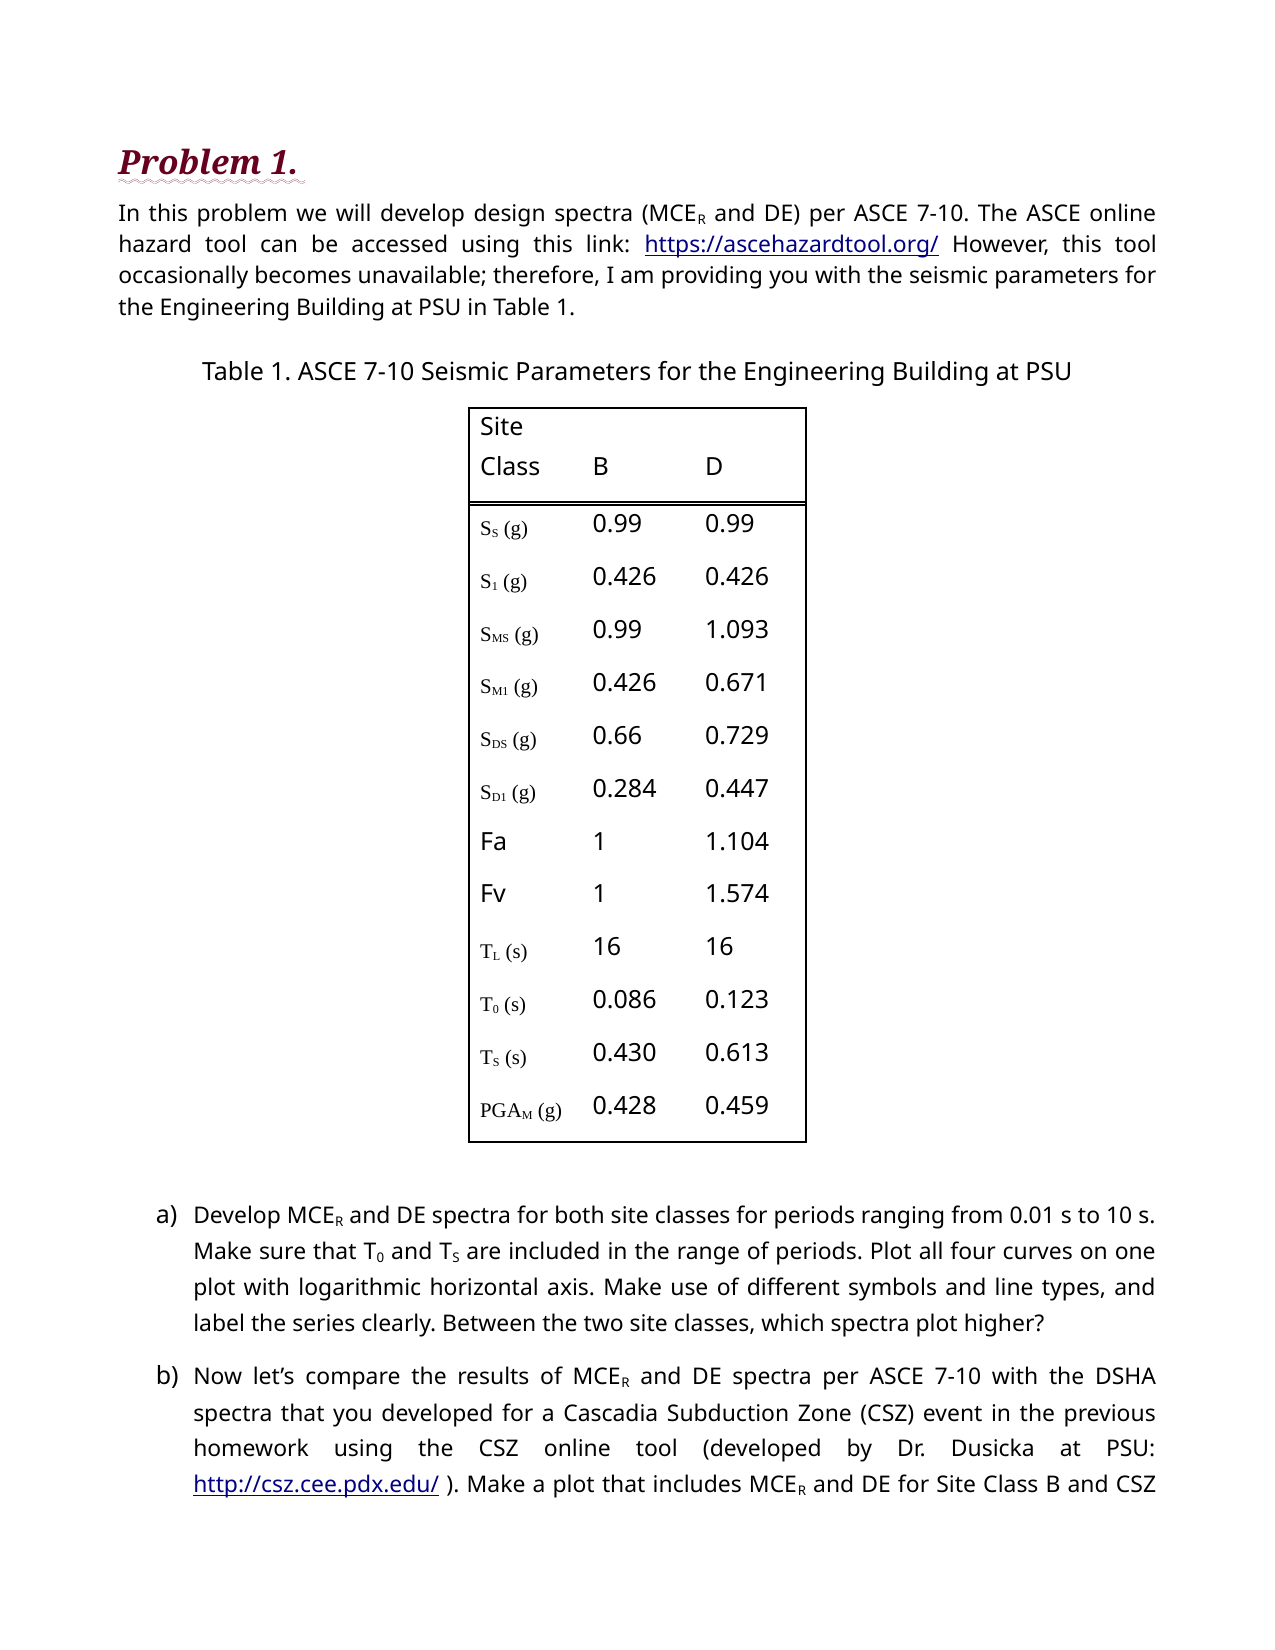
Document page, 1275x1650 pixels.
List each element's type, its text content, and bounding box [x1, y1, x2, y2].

table_cell SD1 (g) [470, 770, 581, 823]
table_header Site Class [470, 409, 581, 501]
table_cell 0.430 [581, 1035, 694, 1088]
table_cell SM1 (g) [470, 665, 581, 717]
table_cell Fv [470, 876, 581, 929]
table_cell 0.447 [694, 770, 805, 823]
table_cell SS (g) [470, 506, 581, 559]
text In this problem we will develop design spectra (MCER and DE) per ASCE 7-10. The ASCE online hazard tool can be accessed using this link: https://ascehazardtool.org/ However, this tool occasionally becomes unavailable; therefore, I am providing you with the seismic parameters for the Engineering Building at PSU in Table 1. [118, 197, 1157, 322]
list Develop MCER and DE spectra for both site classes for periods ranging from 0.01 s to 10 s. Make sure that T0 and TS are included in the range of periods. Plot all four curves on one plot with logarithmic horizontal axis. Make use of different symbols and line types, and label the series clearly. Between the two site classes, which spectra plot higher? [156, 1197, 1157, 1338]
table_cell 0.671 [694, 665, 805, 717]
text Table 1. ASCE 7-10 Seismic Parameters for the Engineering Building at PSU [118, 353, 1157, 387]
table_cell 1 [581, 823, 694, 876]
subtitle Problem 1. [118, 139, 1157, 184]
table_cell 0.123 [694, 982, 805, 1035]
table_cell 0.99 [581, 506, 694, 559]
table_cell 1 [581, 876, 694, 929]
table_cell S1 (g) [470, 559, 581, 612]
table_cell 0.426 [694, 559, 805, 612]
table_cell 0.426 [581, 665, 694, 717]
table_cell 1.104 [694, 823, 805, 876]
table_cell TS (s) [470, 1035, 581, 1088]
table_cell 0.99 [581, 612, 694, 664]
table_header D [694, 409, 805, 501]
table_cell PGAM (g) [470, 1088, 581, 1141]
table_cell 16 [581, 929, 694, 982]
list Now let’s compare the results of MCER and DE spectra per ASCE 7-10 with the DSHA spectra that you developed for a Cascadia Subduction Zone (CSZ) event in the previous homework using the CSZ online tool (developed by Dr. Dusicka at PSU: http://csz.cee.pdx.edu/ ). Make a plot that includes MCER and DE for Site Class B and CSZ [156, 1358, 1157, 1499]
table_cell 0.613 [694, 1035, 805, 1088]
table_cell 1.093 [694, 612, 805, 664]
table_cell SMS (g) [470, 612, 581, 664]
table_cell 0.66 [581, 718, 694, 770]
table_cell 0.284 [581, 770, 694, 823]
table_cell 16 [694, 929, 805, 982]
table_cell 0.459 [694, 1088, 805, 1141]
table_cell 0.99 [694, 506, 805, 559]
table_header B [581, 409, 694, 501]
table_cell TL (s) [470, 929, 581, 982]
table_cell 0.729 [694, 718, 805, 770]
table_cell SDS (g) [470, 718, 581, 770]
table_cell 0.086 [581, 982, 694, 1035]
table_cell Fa [470, 823, 581, 876]
table_cell T0 (s) [470, 982, 581, 1035]
table_cell 0.428 [581, 1088, 694, 1141]
table_cell 1.574 [694, 876, 805, 929]
table_cell 0.426 [581, 559, 694, 612]
